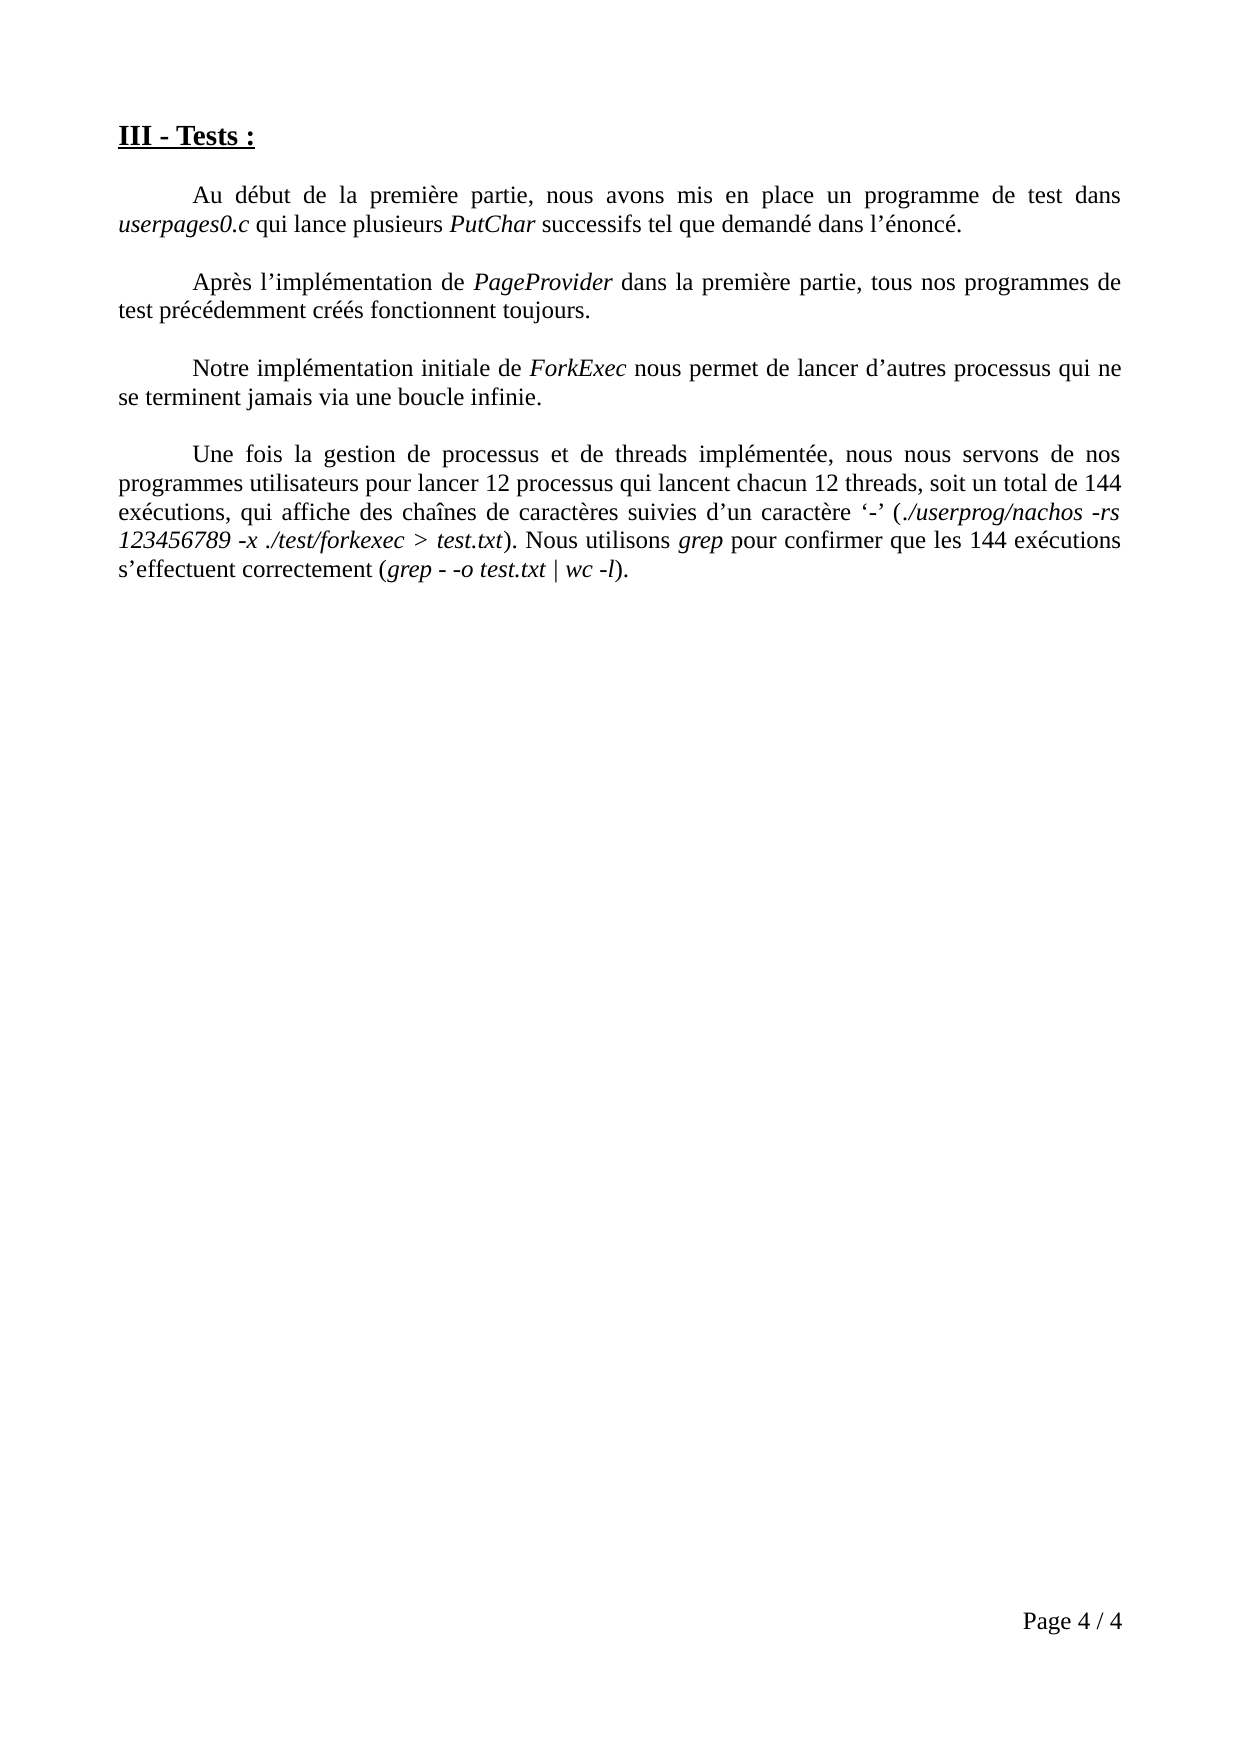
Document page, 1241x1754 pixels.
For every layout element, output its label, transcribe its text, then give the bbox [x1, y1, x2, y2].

text Après l’implémentation de PageProvider dans la première partie, tous nos programmes de test précédemment créés fonctionnent toujours. [118, 267, 1122, 324]
text III - Tests : [118, 118, 1122, 152]
text Une fois la gestion de processus et de threads implémentée, nous nous servons de nos programmes utilisateurs pour lancer 12 processus qui lancent chacun 12 threads, soit un total de 144 exécutions, qui affiche des chaînes de caractères suivies d’un caractère ‘-’ (./userprog/nachos -rs 123456789 -x ./test/forkexec > test.txt). Nous utilisons grep pour confirmer que les 144 exécutions s’effectuent correctement (grep - -o test.txt | wc -l). [118, 439, 1122, 583]
text Au début de la première partie, nous avons mis en place un programme de test dans userpages0.c qui lance plusieurs PutChar successifs tel que demandé dans l’énoncé. [118, 180, 1122, 238]
text Notre implémentation initiale de ForkExec nous permet de lancer d’autres processus qui ne se terminent jamais via une boucle infinie. [118, 353, 1122, 410]
